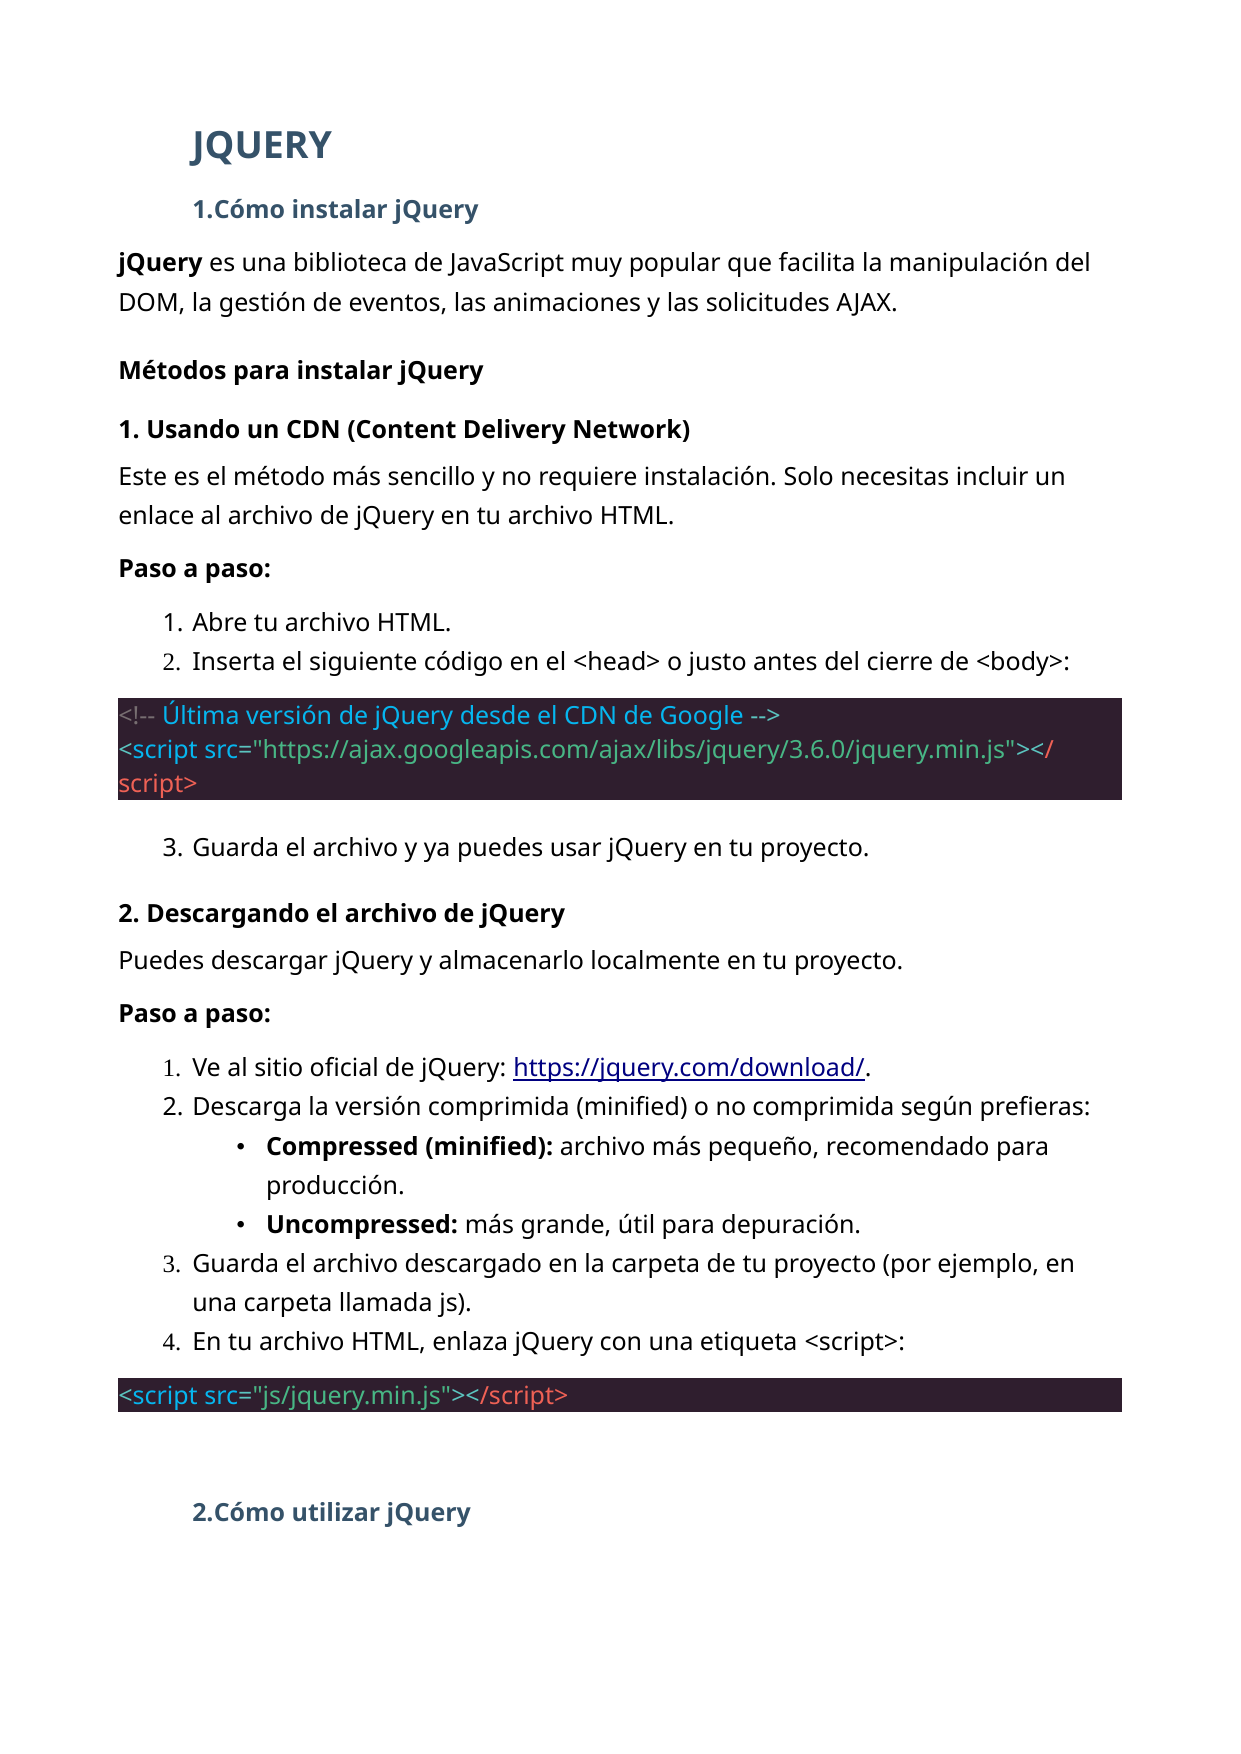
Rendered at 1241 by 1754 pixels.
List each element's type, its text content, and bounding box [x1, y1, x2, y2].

list Inserta el siguiente código en el <head> o justo antes del cierre de <body>: [162, 644, 1122, 678]
subtitle 1. Usando un CDN (Content Delivery Network) [118, 412, 1122, 446]
list Abre tu archivo HTML. [162, 605, 1122, 639]
text jQuery es una biblioteca de JavaScript muy popular que facilita la manipulación del DOM, la gestión de eventos, las animaciones y las solicitudes AJAX. [118, 245, 1122, 318]
subtitle Métodos para instalar jQuery [118, 353, 1122, 387]
text Este es el método más sencillo y no requiere instalación. Solo necesitas incluir un enlace al archivo de jQuery en tu archivo HTML. [118, 458, 1122, 531]
text <script src="js/jquery.min.js"></script> [118, 1378, 1122, 1412]
list Guarda el archivo y ya puedes usar jQuery en tu proyecto. [162, 829, 1122, 863]
text <!-- Última versión de jQuery desde el CDN de Google --> [118, 698, 1122, 732]
text Paso a paso: [118, 996, 1122, 1030]
subtitle 2. Descargando el archivo de jQuery [118, 896, 1122, 930]
list Compressed (minified): archivo más pequeño, recomendado para producción. [236, 1128, 1122, 1201]
list En tu archivo HTML, enlaza jQuery con una etiqueta <script>: [162, 1324, 1122, 1358]
text <script src="https://ajax.googleapis.com/ajax/libs/jquery/3.6.0/jquery.min.js"></script> [118, 732, 1122, 800]
list Guarda el archivo descargado en la carpeta de tu proyecto (por ejemplo, en una carpeta llamada js). [162, 1246, 1122, 1319]
text Paso a paso: [118, 551, 1122, 585]
list Cómo utilizar jQuery [118, 1495, 1122, 1529]
list Uncompressed: más grande, útil para depuración. [236, 1206, 1122, 1241]
list Descarga la versión comprimida (minified) o no comprimida según prefieras: [162, 1089, 1122, 1123]
list JQUERY [118, 118, 1122, 169]
list Cómo instalar jQuery [118, 191, 1122, 225]
text Puedes descargar jQuery y almacenarlo localmente en tu proyecto. [118, 942, 1122, 976]
list Ve al sitio oficial de jQuery: https://jquery.com/download/. [162, 1050, 1122, 1084]
